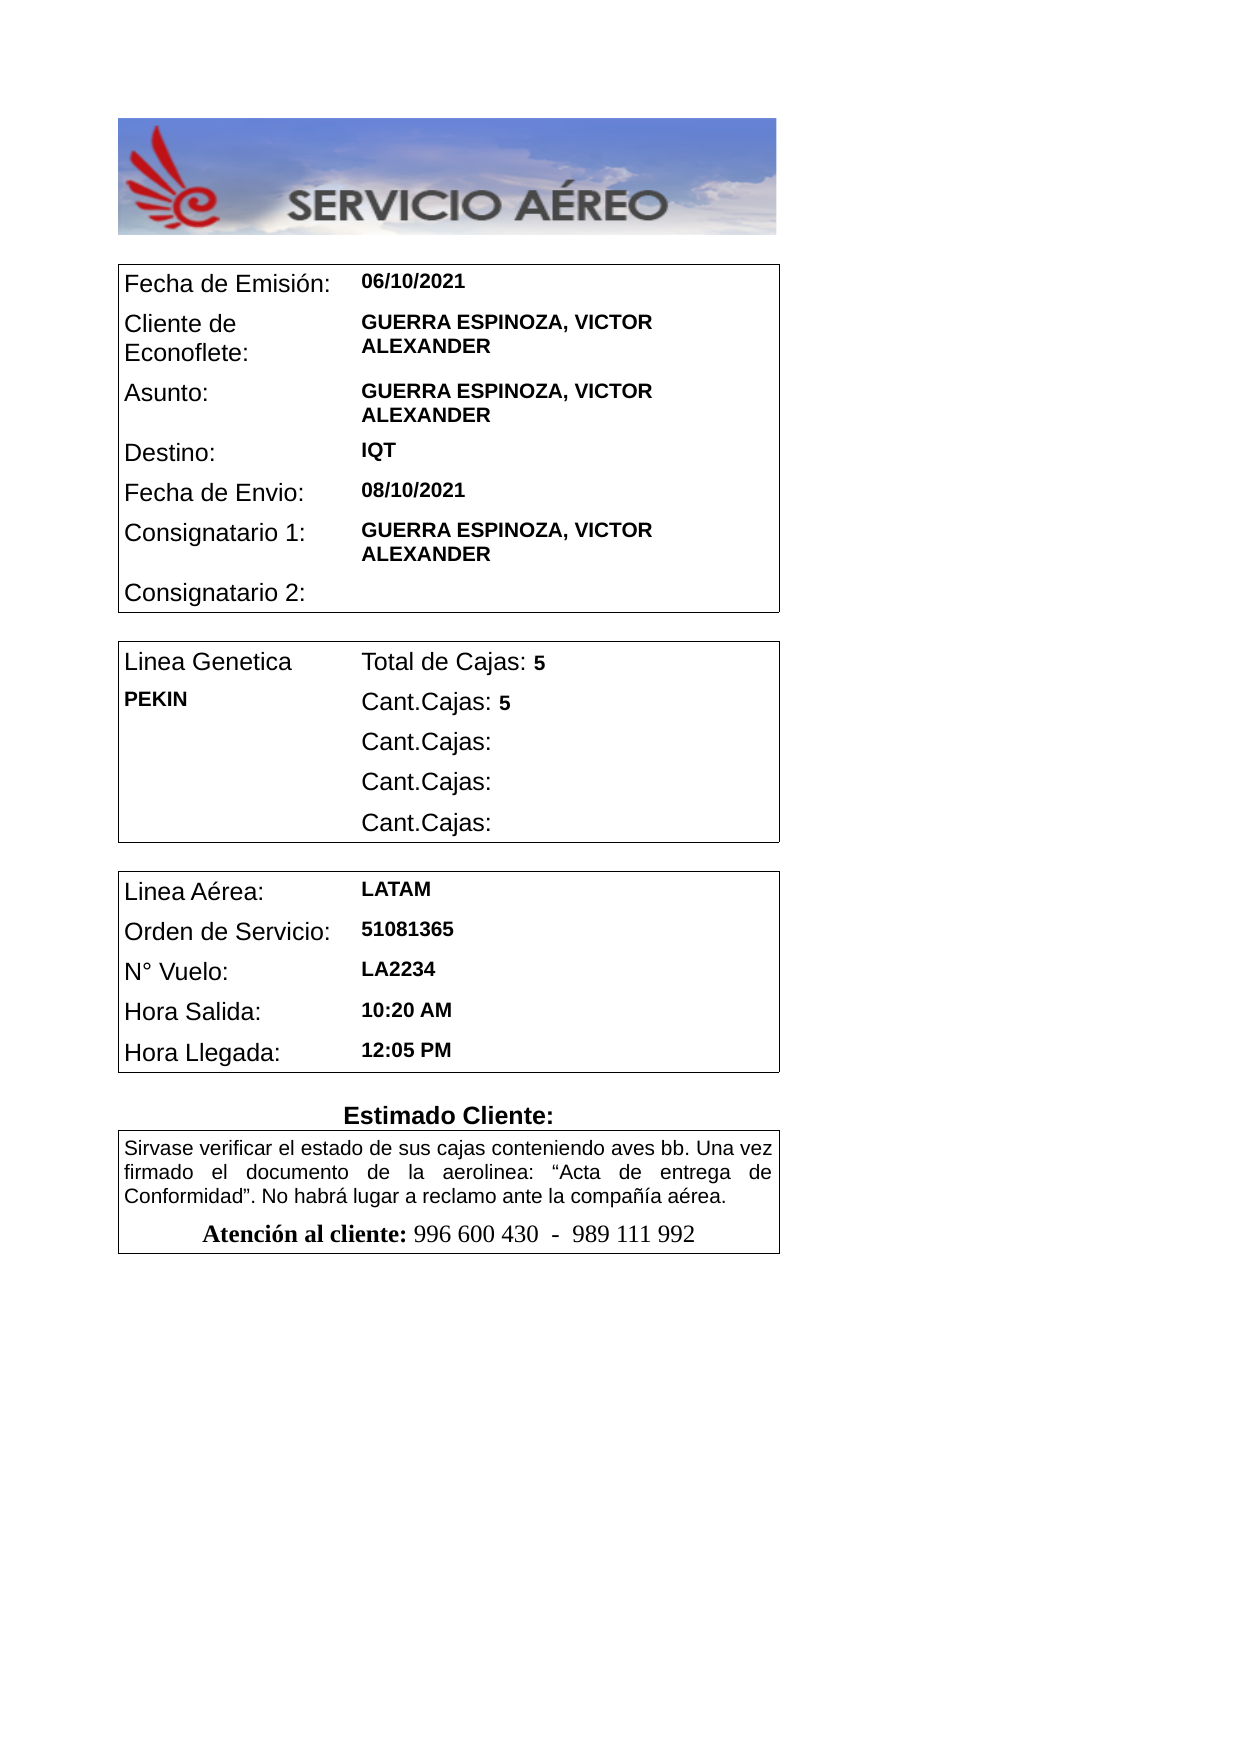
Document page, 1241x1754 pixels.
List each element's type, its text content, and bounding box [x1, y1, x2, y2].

table_cell [356, 843, 779, 871]
table_cell LA2234 [356, 951, 779, 992]
table_cell [118, 613, 356, 641]
table_cell Destino: [119, 432, 356, 472]
table_cell Consignatario 2: [119, 572, 356, 612]
picture [118, 118, 777, 235]
table_cell Cant.Cajas: [356, 762, 779, 802]
table_cell PEKIN [119, 681, 356, 721]
table_cell 51081365 [356, 911, 779, 951]
table_cell [118, 843, 356, 871]
table_cell 08/10/2021 [356, 472, 779, 512]
table_cell Cant.Cajas: 5 [356, 681, 779, 721]
table_cell [119, 762, 356, 802]
table_cell LATAM [356, 872, 779, 911]
table_header Fecha de Emisión: [119, 265, 356, 304]
table_cell GUERRA ESPINOZA, VICTOR ALEXANDER [356, 513, 779, 572]
table_cell [119, 802, 356, 842]
table_cell Cant.Cajas: [356, 721, 779, 762]
table_cell Fecha de Envio: [119, 472, 356, 512]
table_cell IQT [356, 432, 779, 472]
table_cell Sirvase verificar el estado de sus cajas conteniendo aves bb. Una vez firmado el documento de la aerolinea: “Acta de entrega de Conformidad”. No habrá lugar a reclamo ante la compañía aérea. [119, 1131, 779, 1213]
table_cell Hora Llegada: [119, 1032, 356, 1072]
table_cell Cant.Cajas: [356, 802, 779, 842]
table_cell Linea Aérea: [119, 872, 356, 911]
table_cell GUERRA ESPINOZA, VICTOR ALEXANDER [356, 373, 779, 432]
table_cell Atención al cliente: 996 600 430 - 989 111 992 [119, 1213, 779, 1253]
table_cell Orden de Servicio: [119, 911, 356, 951]
table_cell Cliente de Econoflete: [119, 304, 356, 373]
table_cell Total de Cajas: 5 [356, 642, 779, 681]
table_cell N° Vuelo: [119, 951, 356, 992]
table_cell 10:20 AM [356, 992, 779, 1032]
table_cell GUERRA ESPINOZA, VICTOR ALEXANDER [356, 304, 779, 373]
table_cell Consignatario 1: [119, 513, 356, 572]
table_cell 12:05 PM [356, 1032, 779, 1072]
table_cell Asunto: [119, 373, 356, 432]
table_cell [119, 721, 356, 762]
table_cell [356, 572, 779, 612]
table_cell Estimado Cliente: [118, 1073, 779, 1130]
table_cell Hora Salida: [119, 992, 356, 1032]
table_header 06/10/2021 [356, 265, 779, 304]
table_cell Linea Genetica [119, 642, 356, 681]
table_cell [356, 613, 779, 641]
